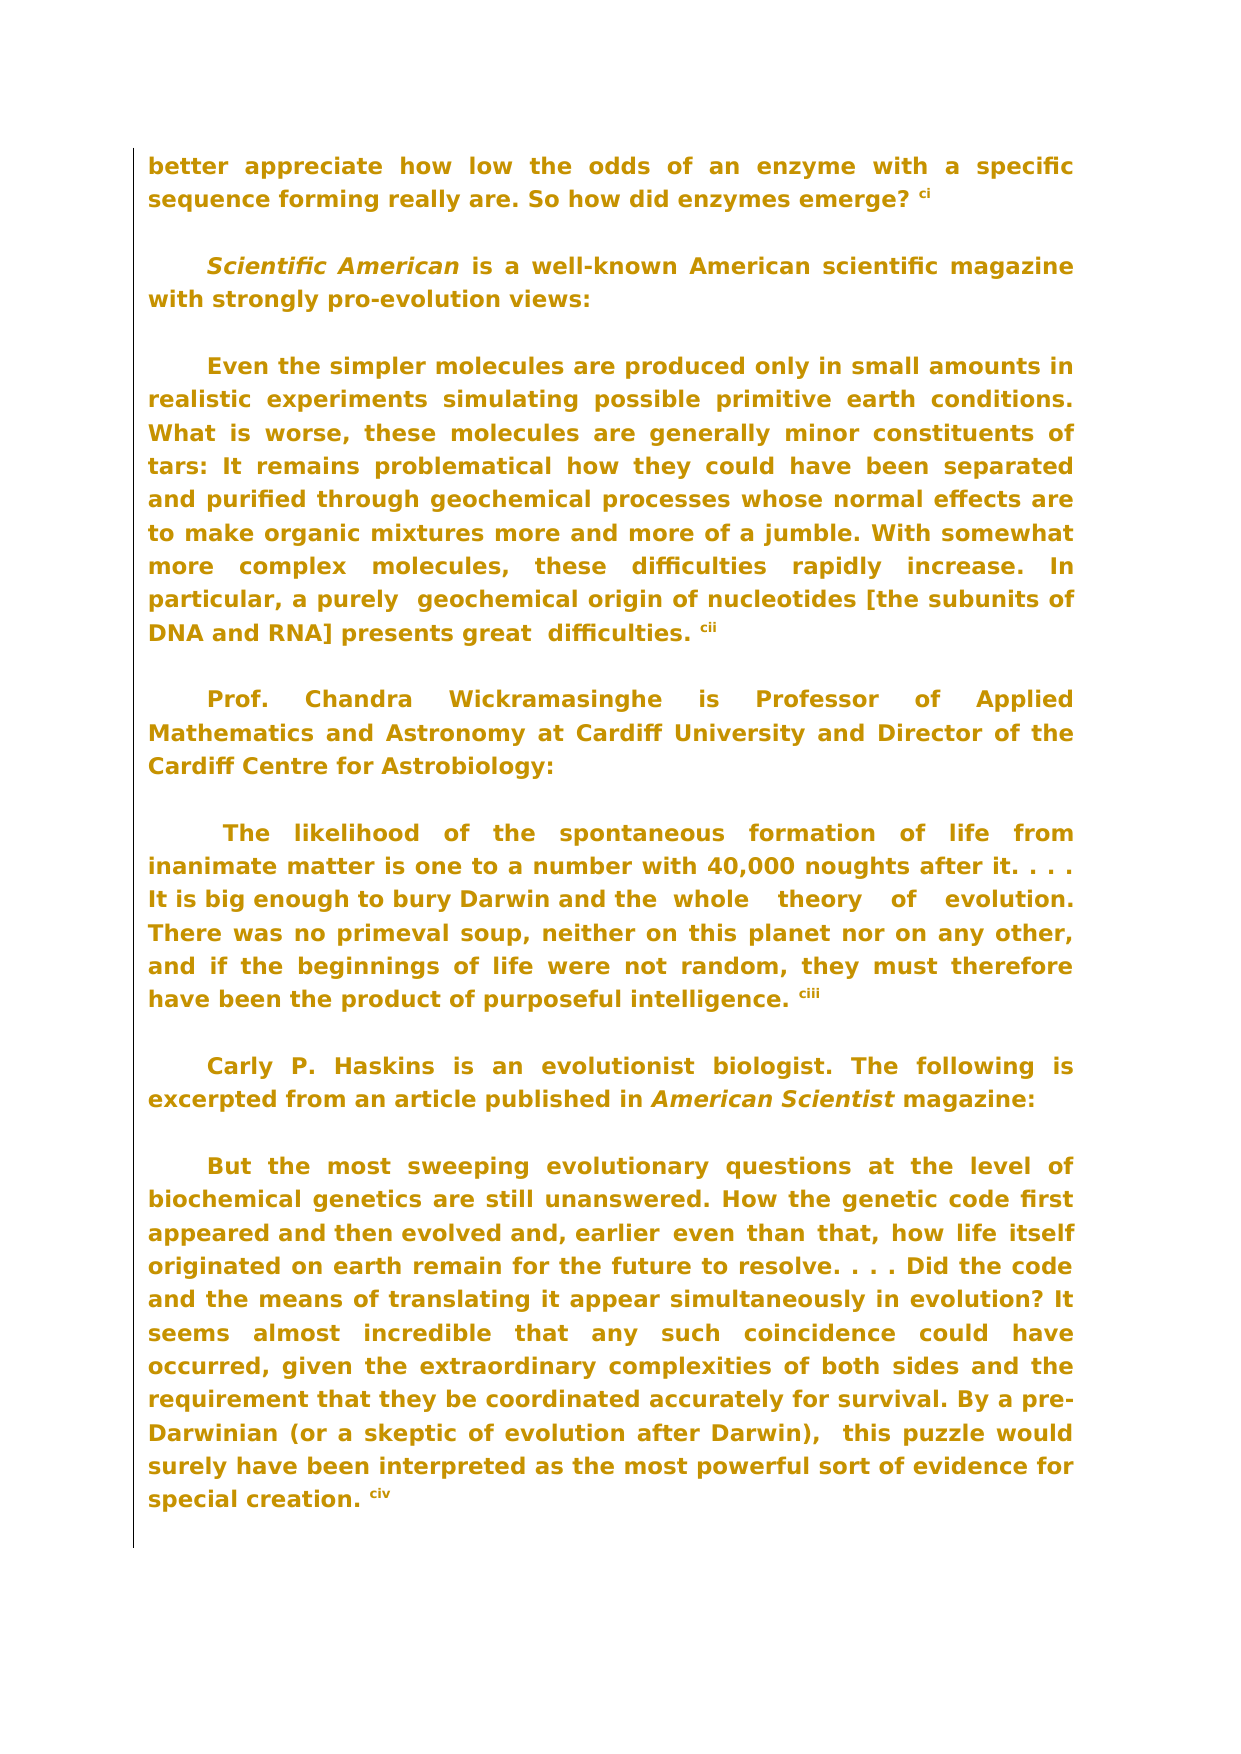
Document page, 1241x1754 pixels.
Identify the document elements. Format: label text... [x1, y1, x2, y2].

text Carly P. Haskins is an evolutionist biologist. The following is excerpted from an article published in American Scientist magazine: [148, 1048, 1075, 1114]
text But the most sweeping evolutionary questions at the level of biochemical genetics are still unanswered. How the genetic code first appeared and then evolved and, earlier even than that, how life itself originated on earth remain for the future to resolve. . . . Did the code and the means of translating it appear simultaneously in evolution? It seems almost incredible that any such coincidence could have occurred, given the extraordinary complexities of both sides and the requirement that they be coordinated accurately for survival. By a pre-Darwinian (or a skeptic of evolution after Darwin), this puzzle would surely have been interpreted as the most powerful sort of evidence for special creation. [148, 1148, 1075, 1514]
text Scientific American is a well-known American scientific magazine with strongly pro-evolution views: [148, 248, 1075, 314]
text better appreciate how low the odds of an enzyme with a specific sequence forming really are. So how did enzymes emerge? [148, 148, 1075, 214]
text The likelihood of the spontaneous formation of life from inanimate matter is one to a number with 40,000 noughts after it. . . . It is big enough to bury Darwin and the whole theory of evolution. There was no primeval soup, neither on this planet nor on any other, and if the beginnings of life were not random, they must therefore have been the product of purposeful intelligence. [148, 814, 1075, 1014]
text Even the simpler molecules are produced only in small amounts in realistic experiments simulating possible primitive earth conditions. What is worse, these molecules are generally minor constituents of tars: It remains problematical how they could have been separated and purified through geochemical processes whose normal effects are to make organic mixtures more and more of a jumble. With somewhat more complex molecules, these difficulties rapidly increase. In particular, a purely geochemical origin of nucleotides [the subunits of DNA and RNA] presents great difficulties. [148, 348, 1075, 648]
text Prof. Chandra Wickramasinghe is Professor of Applied Mathematics and Astronomy at Cardiff University and Director of the Cardiff Centre for Astrobiology: [148, 681, 1075, 781]
